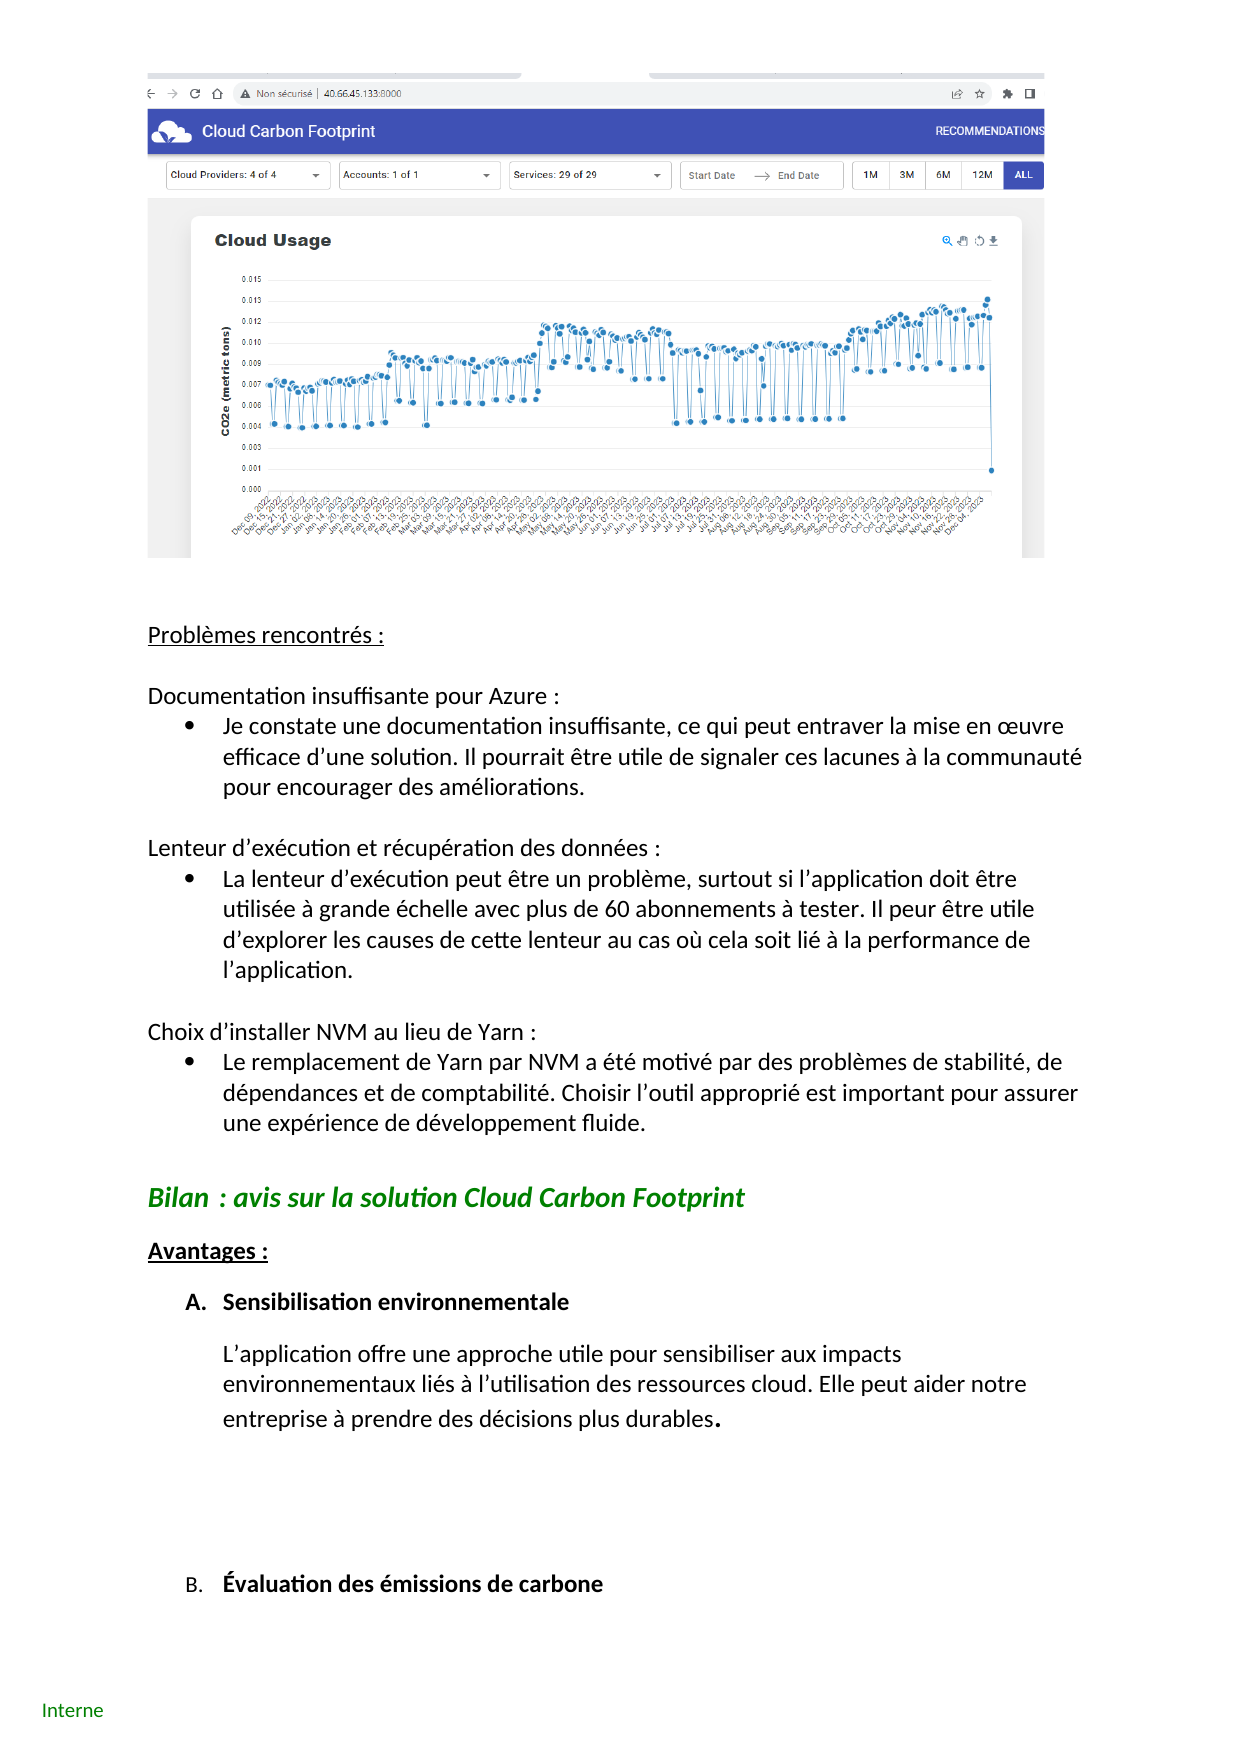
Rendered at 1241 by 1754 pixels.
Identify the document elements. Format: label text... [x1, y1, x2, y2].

text Lenteur d’exécution et récupération des données : [148, 832, 1093, 863]
list Évaluation des émissions de carbone [185, 1568, 1093, 1599]
text Documentation insuffisante pour Azure : [148, 680, 1093, 710]
list L’application offre une approche utile pour sensibiliser aux impacts environnementaux liés à l’utilisation des ressources cloud. Elle peut aider notre entreprise à prendre des décisions plus durables. [223, 1338, 1093, 1434]
text Avantages : [148, 1235, 1093, 1266]
list La lenteur d’exécution peut être un problème, surtout si l’application doit être utilisée à grande échelle avec plus de 60 abonnements à tester. Il peur être utile d’explorer les causes de cette lenteur au cas où cela soit lié à la performance de l’application. [185, 863, 1093, 985]
text Bilan : avis sur la solution Cloud Carbon Footprint [148, 1179, 1093, 1214]
list Le remplacement de Yarn par NVM a été motivé par des problèmes de stabilité, de dépendances et de comptabilité. Choisir l’outil approprié est important pour assurer une expérience de développement fluide. [185, 1046, 1093, 1138]
text Choix d’installer NVM au lieu de Yarn : [148, 1016, 1093, 1046]
list Je constate une documentation insuffisante, ce qui peut entraver la mise en œuvre efficace d’une solution. Il pourrait être utile de signaler ces lacunes à la communauté pour encourager des améliorations. [185, 710, 1093, 802]
text Problèmes rencontrés : [148, 619, 1093, 649]
list Sensibilisation environnementale [185, 1286, 1093, 1317]
